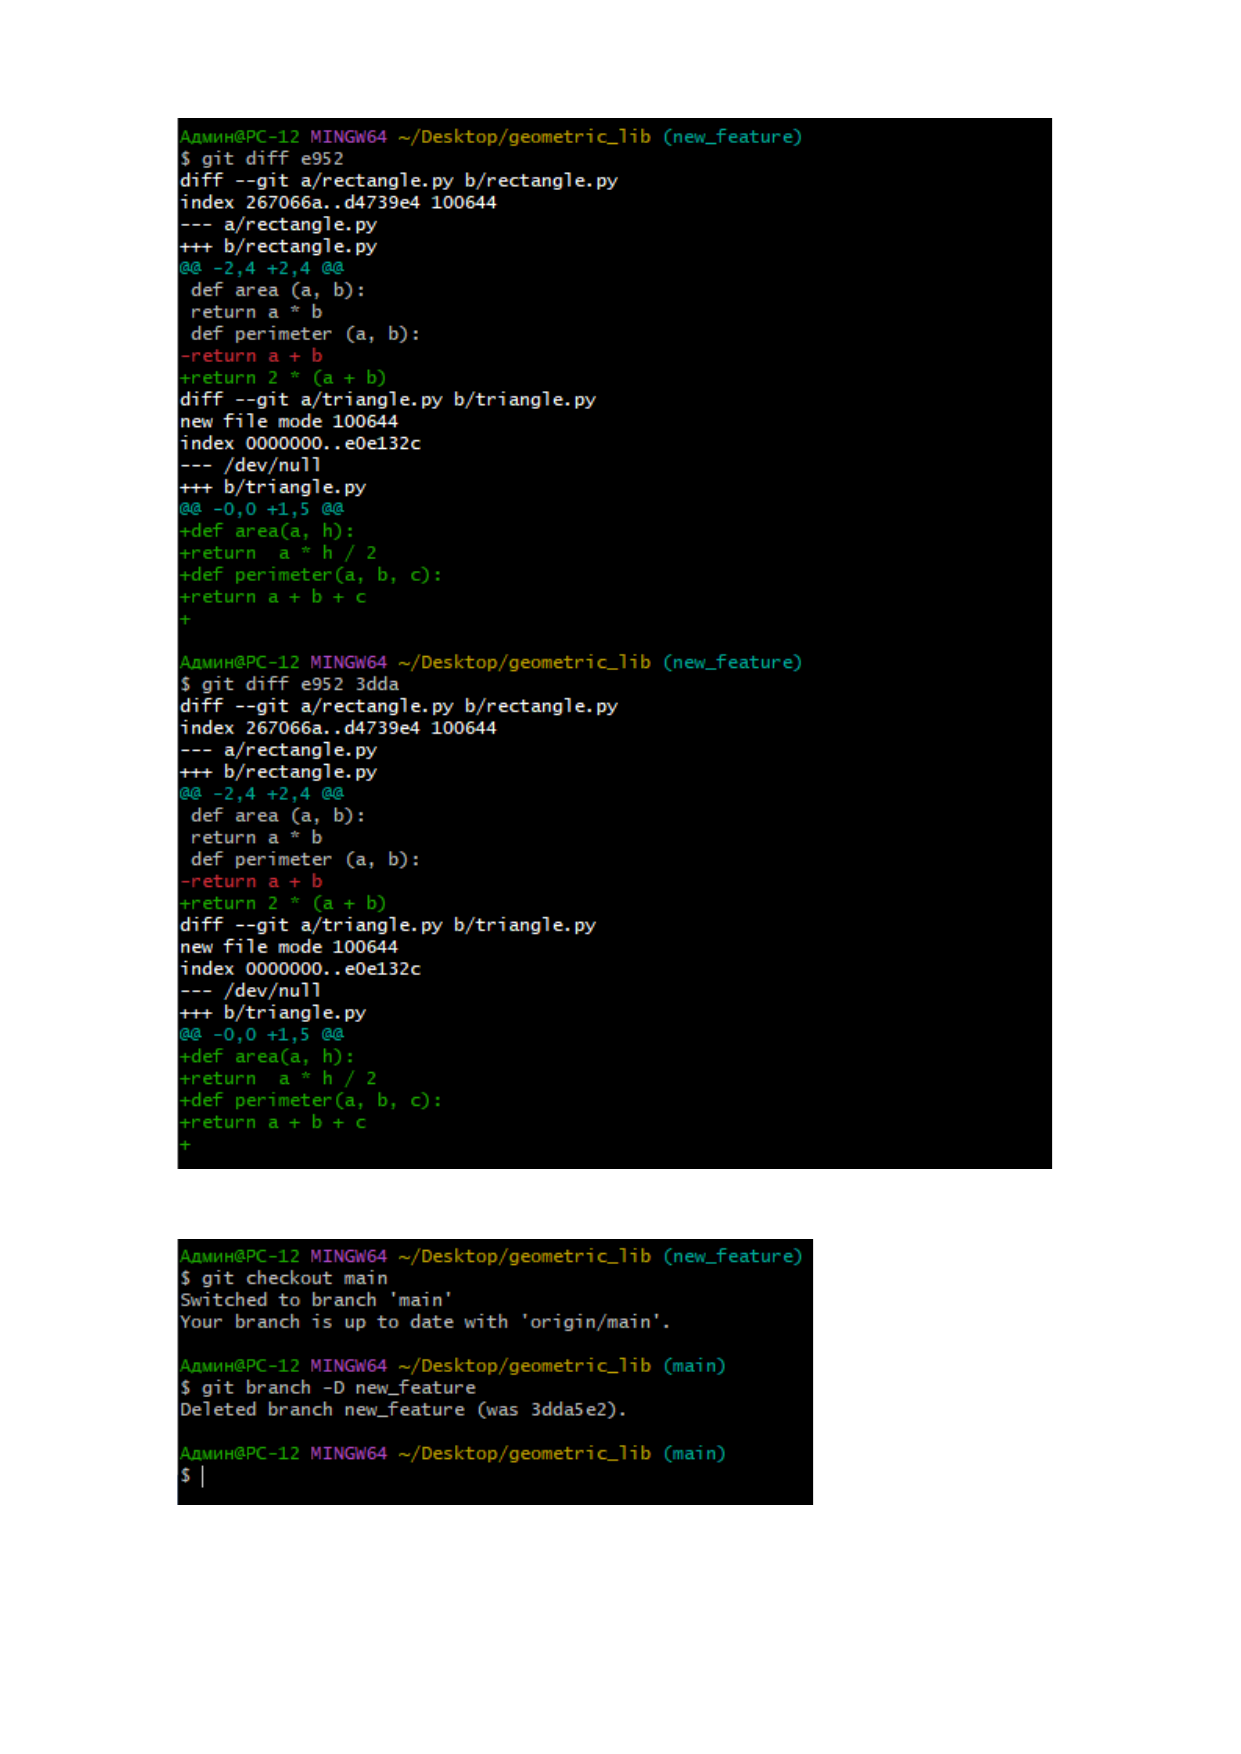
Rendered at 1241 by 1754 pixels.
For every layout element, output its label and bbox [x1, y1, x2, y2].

picture [177, 118, 1053, 1169]
picture [177, 1239, 814, 1505]
